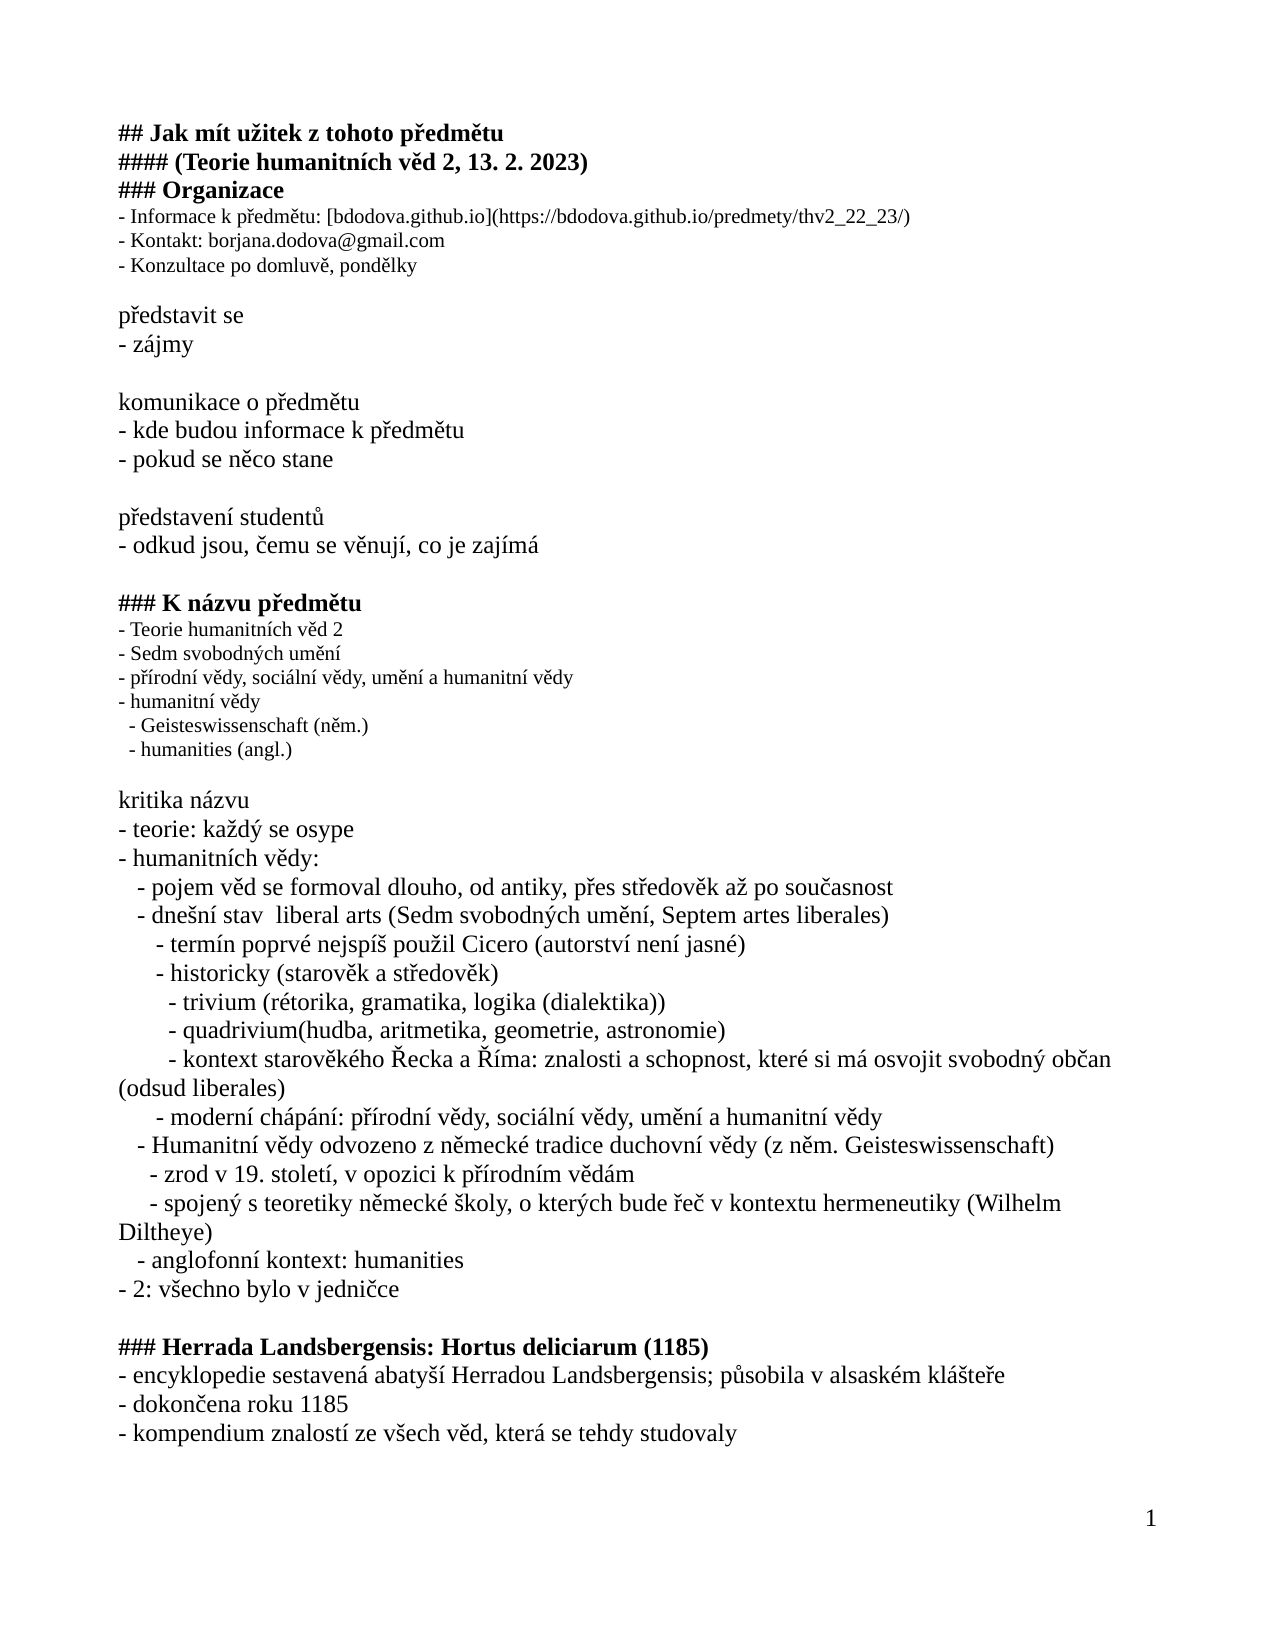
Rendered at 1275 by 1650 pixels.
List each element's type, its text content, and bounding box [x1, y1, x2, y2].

text - Konzultace po domluvě, pondělky [118, 252, 1157, 277]
text - Teorie humanitních věd 2 [118, 617, 1157, 641]
text - Kontakt: borjana.dodova@gmail.com [118, 228, 1157, 252]
text - zrod v 19. století, v opozici k přírodním vědám [118, 1159, 1157, 1188]
text - quadrivium(hudba, aritmetika, geometrie, astronomie) [118, 1015, 1157, 1044]
text - encyklopedie sestavená abatyší Herradou Landsbergensis; působila v alsaském klášteře [118, 1360, 1157, 1389]
text kritika názvu [118, 785, 1157, 814]
text - 2: všechno bylo v jedničce [118, 1274, 1157, 1303]
text - zájmy [118, 329, 1157, 358]
text - humanitní vědy [118, 689, 1157, 713]
text komunikace o předmětu [118, 387, 1157, 416]
text - spojený s teoretiky německé školy, o kterých bude řeč v kontextu hermeneutiky (Wilhelm Diltheye) [118, 1188, 1157, 1245]
text - anglofonní kontext: humanities [118, 1245, 1157, 1274]
text #### (Teorie humanitních věd 2, 13. 2. 2023) [118, 147, 1157, 176]
text - kontext starověkého Řecka a Říma: znalosti a schopnost, které si má osvojit svobodný občan (odsud liberales) [118, 1044, 1157, 1102]
text - přírodní vědy, sociální vědy, umění a humanitní vědy [118, 665, 1157, 689]
text - pojem věd se formoval dlouho, od antiky, přes středověk až po současnost [118, 872, 1157, 900]
text - kompendium znalostí ze všech věd, která se tehdy studovaly [118, 1418, 1157, 1447]
text - Informace k předmětu: [bdodova.github.io](https://bdodova.github.io/predmety/thv2_22_23/) [118, 204, 1157, 228]
text ### K názvu předmětu [118, 588, 1157, 617]
text - pokud se něco stane [118, 444, 1157, 473]
text - teorie: každý se osype [118, 814, 1157, 843]
text - Geisteswissenschaft (něm.) [118, 713, 1157, 737]
text - humanitních vědy: [118, 843, 1157, 872]
text představit se [118, 301, 1157, 329]
text - Sedm svobodných umění [118, 641, 1157, 665]
text - dnešní stav liberal arts (Sedm svobodných umění, Septem artes liberales) [118, 900, 1157, 929]
text ### Organizace [118, 176, 1157, 204]
text - historicky (starověk a středověk) [118, 958, 1157, 987]
text - moderní chápání: přírodní vědy, sociální vědy, umění a humanitní vědy [118, 1102, 1157, 1130]
text představení studentů [118, 502, 1157, 531]
text - Humanitní vědy odvozeno z německé tradice duchovní vědy (z něm. Geisteswissenschaft) [118, 1130, 1157, 1159]
text - humanities (angl.) [118, 737, 1157, 761]
text ## Jak mít užitek z tohoto předmětu [118, 118, 1157, 147]
text - dokončena roku 1185 [118, 1389, 1157, 1418]
text ### Herrada Landsbergensis: Hortus deliciarum (1185) [118, 1332, 1157, 1360]
text - termín poprvé nejspíš použil Cicero (autorství není jasné) [118, 929, 1157, 958]
text - kde budou informace k předmětu [118, 416, 1157, 444]
text - trivium (rétorika, gramatika, logika (dialektika)) [118, 987, 1157, 1015]
text - odkud jsou, čemu se věnují, co je zajímá [118, 531, 1157, 559]
